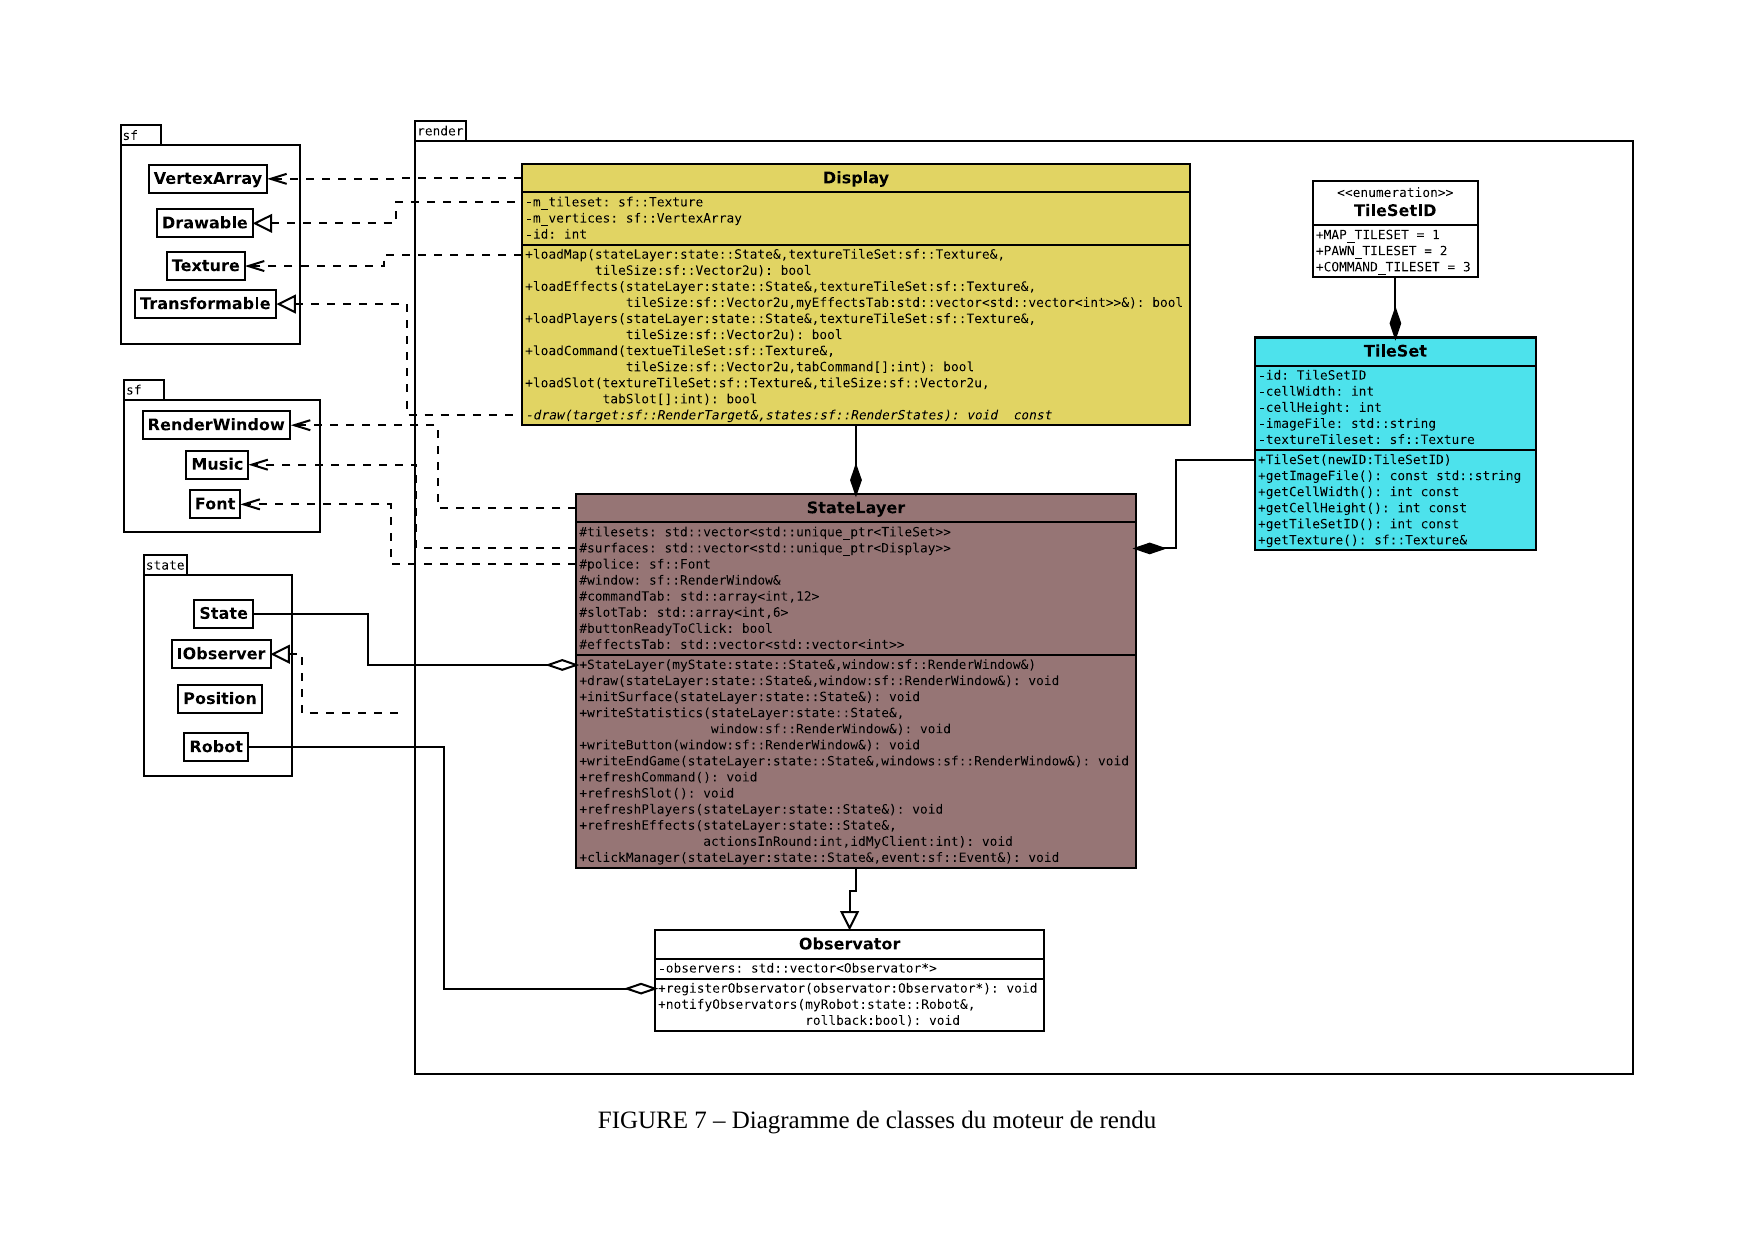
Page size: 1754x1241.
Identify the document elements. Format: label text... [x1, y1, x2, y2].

text FIGURE 7 – Diagramme de classes du moteur de rendu [118, 1105, 1636, 1134]
